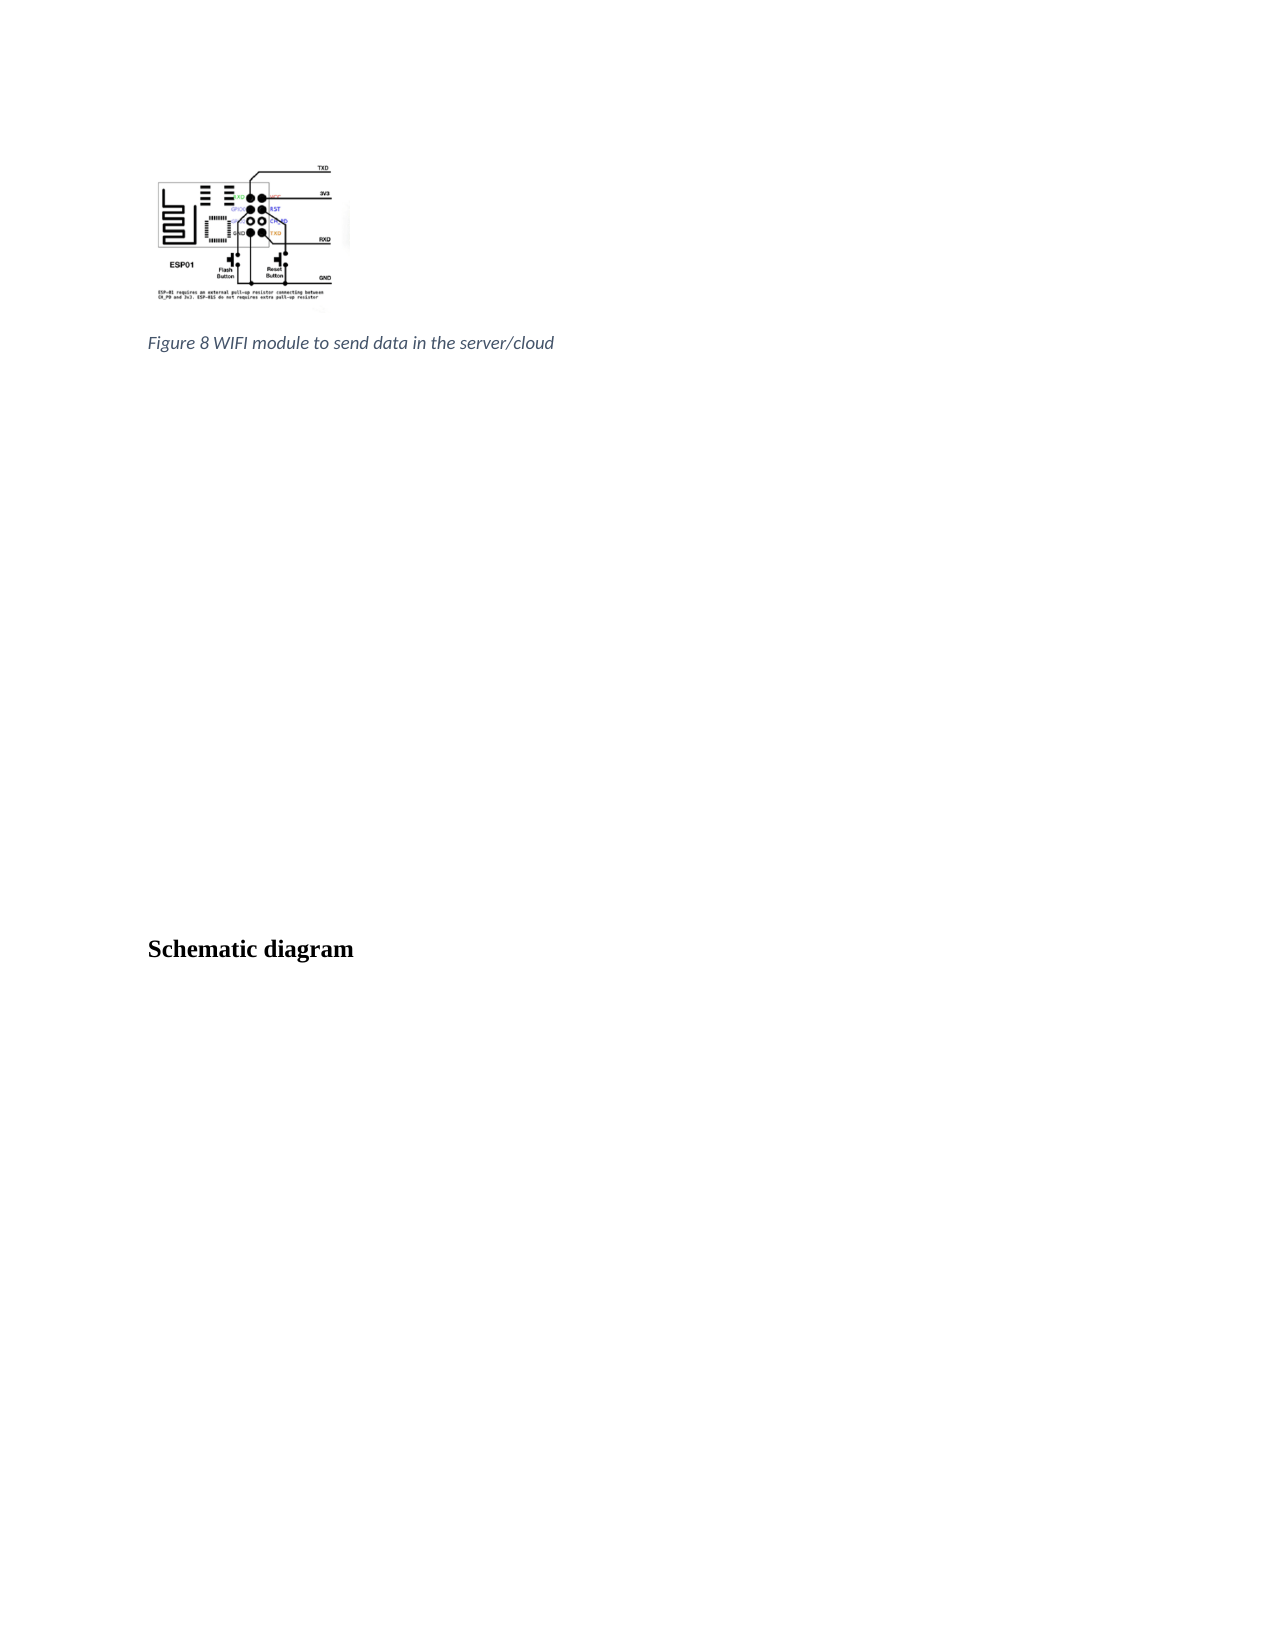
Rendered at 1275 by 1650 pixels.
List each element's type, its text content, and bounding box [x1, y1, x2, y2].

text Schematic diagram [148, 934, 1127, 963]
text Figure 8 WIFI module to send data in the server/cloud [148, 331, 1127, 354]
